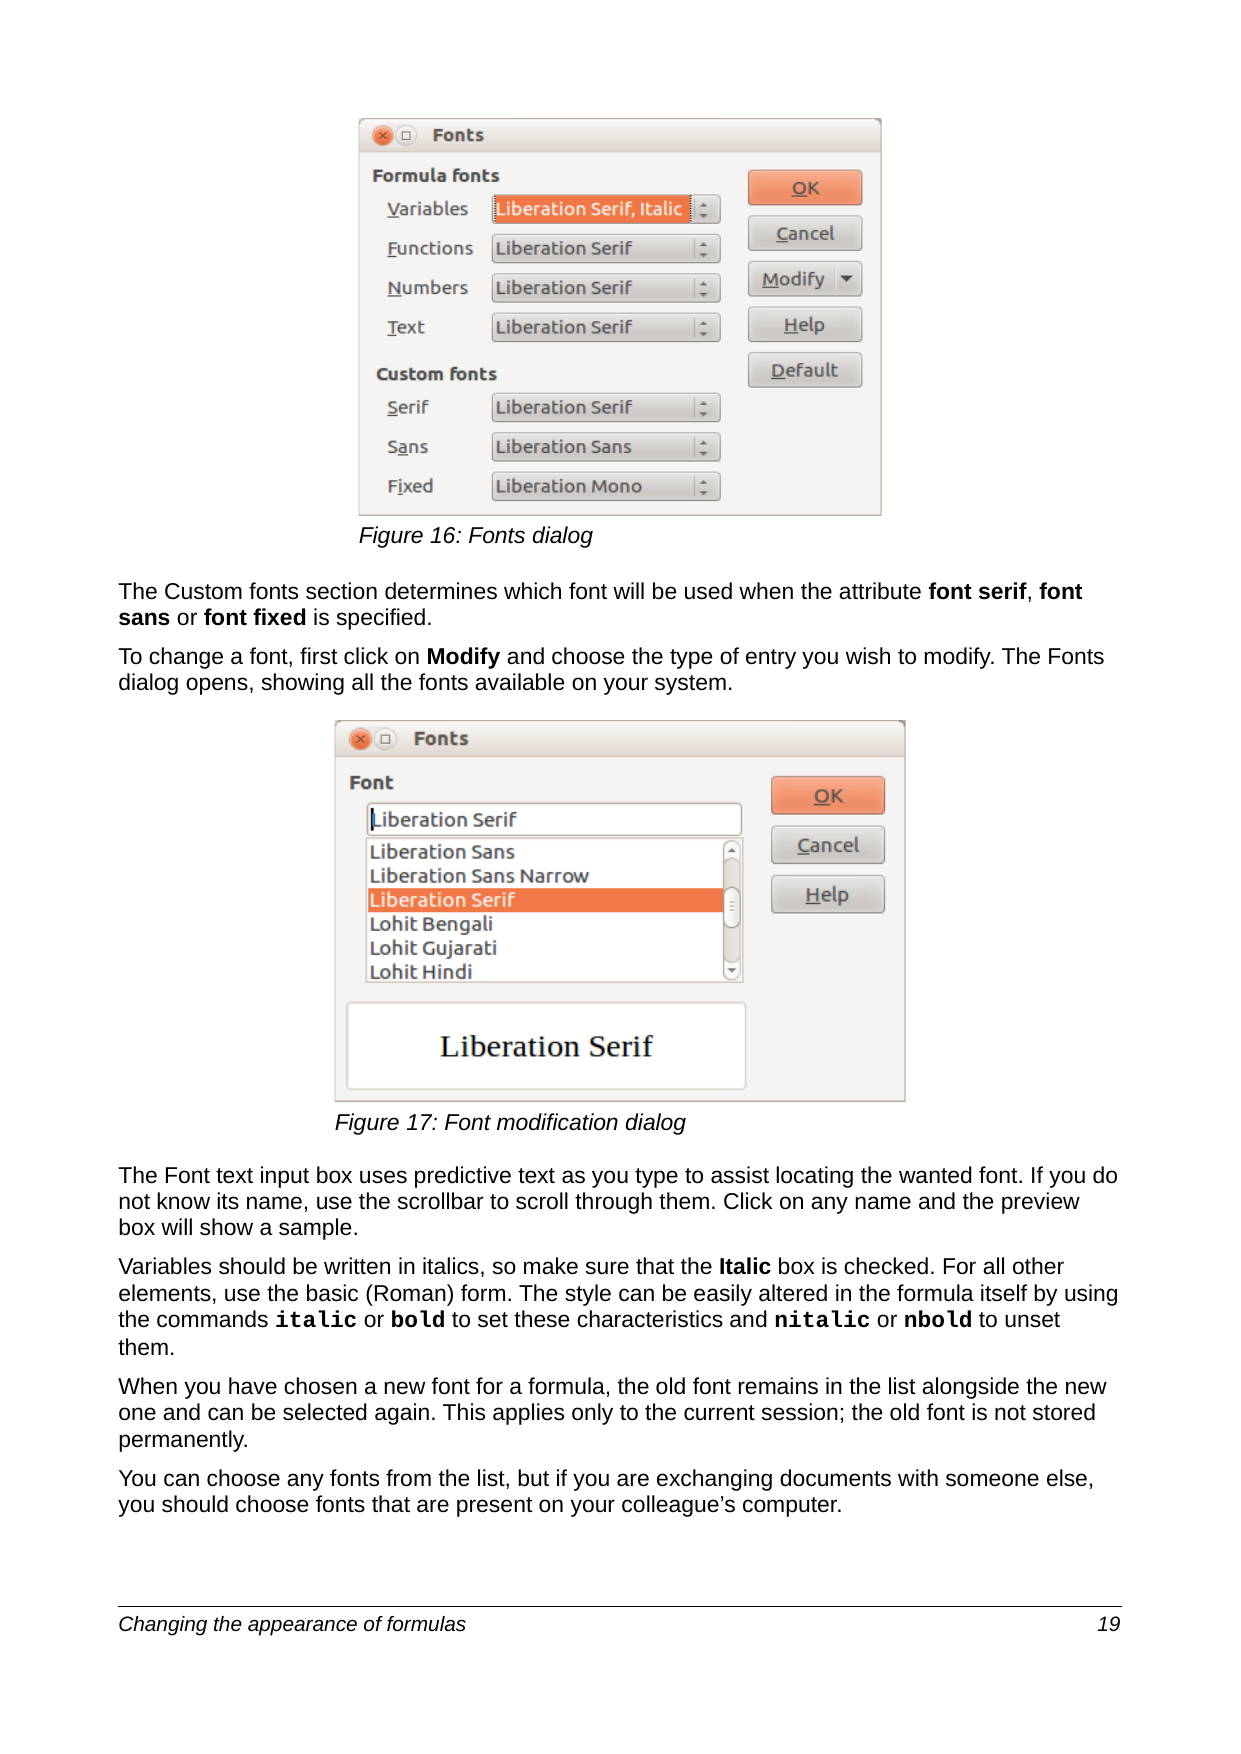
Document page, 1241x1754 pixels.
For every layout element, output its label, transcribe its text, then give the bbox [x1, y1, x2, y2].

text You can choose any fonts from the list, but if you are exchanging documents with someone else, you should choose fonts that are present on your colleague’s computer. [118, 1464, 1122, 1517]
text Figure 17: Font modification dialog [334, 1108, 906, 1135]
text When you have chosen a new font for a formula, the old font remains in the list alongside the new one and can be selected again. This applies only to the current session; the old font is not stored permanently. [118, 1373, 1122, 1452]
picture [334, 720, 906, 1102]
text Variables should be written in italics, so make sure that the Italic box is checked. For all other elements, use the basic (Roman) form. The style can be easily altered in the formula itself by using the commands italic or bold to set these characteristics and nitalic or nbold to unset them. [118, 1253, 1122, 1361]
text The Font text input box uses predictive text as you type to assist locating the wanted font. If you do not know its name, use the scrollbar to scroll through them. Click on any name and the preview box will show a sample. [118, 1162, 1122, 1241]
text The Custom fonts section determines which font will be used when the attribute font serif, font sans or font fixed is specified. [118, 578, 1122, 631]
picture [358, 118, 882, 516]
text Figure 16: Fonts dialog [358, 522, 882, 548]
list To change a font, first click on Modify and choose the type of entry you wish to modify. The Fonts dialog opens, showing all the fonts available on your system. [118, 643, 1122, 696]
